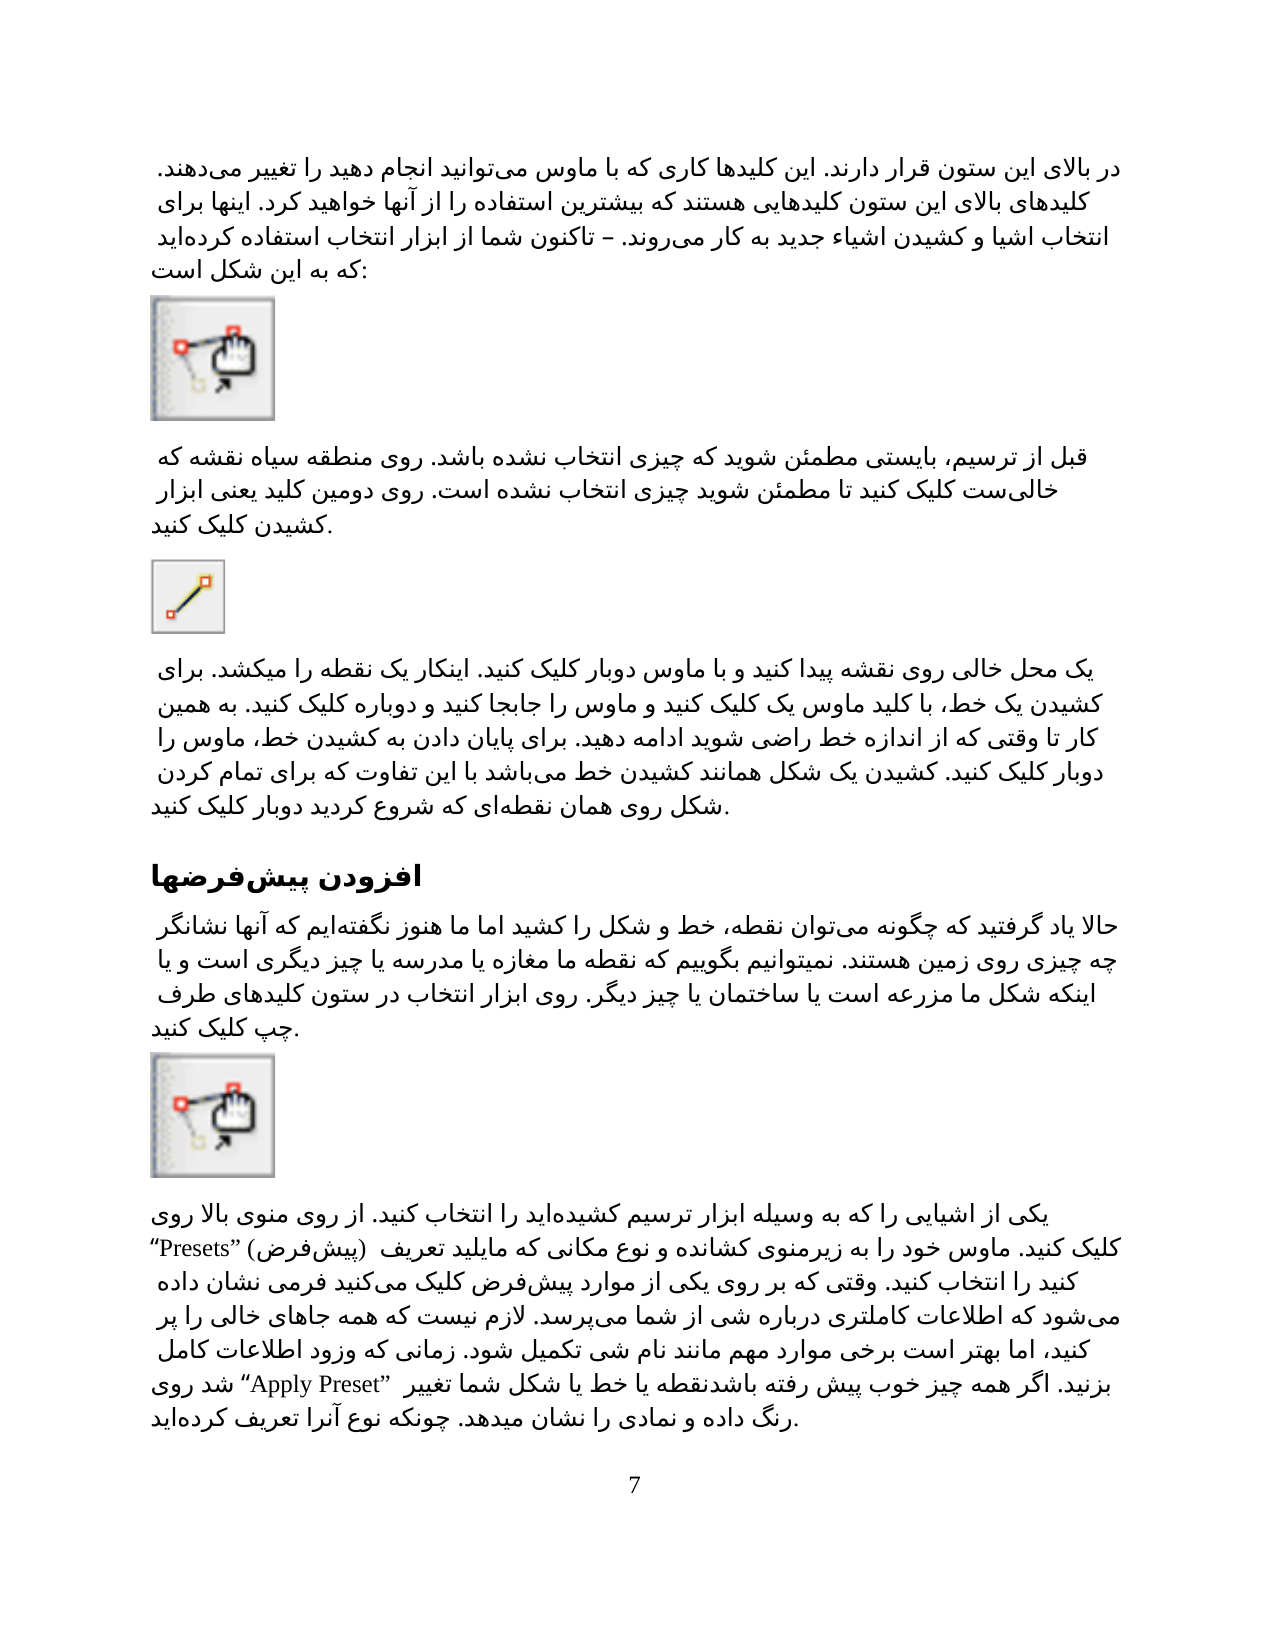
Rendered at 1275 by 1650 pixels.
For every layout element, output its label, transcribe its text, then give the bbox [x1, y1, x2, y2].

text حالا یاد گرفتید که چگونه می‌توان نقطه، خط و شکل را کشید اما ما هنوز نگفته‌ایم که آنها نشانگر چه چیزی روی زمین هستند. نمیتوانیم بگوییم که نقطه ما مغازه یا مدرسه یا چیز دیگری است و یا اینکه شکل ما مزرعه است یا ساختمان یا چیز دیگر. روی ابزار انتخاب در ستون کلیدهای طرف چپ کلیک کنید. [150, 908, 1125, 1044]
text در کناره چپ OSM ستونی از کلیدها وجود دارد. بیشتر این کلیدها پنجره جدیدی را در طرف راست باز می‌کنند که اطلاعات بیشتری درباره نقشه به ما می‌دهند. با این وجود، مهمترین این کلیدها در بالای این ستون قرار دارند. این کلیدها کاری که با ماوس می‌توانید انجام دهید را تغییر می‌دهند. کلیدهای بالای این ستون کلیدهایی هستند که بیشترین استفاده را از آنها خواهید کرد. اینها برای انتخاب اشیا و کشیدن اشیاء جدید به کار می‌روند. – تاکنون شما از ابزار انتخاب استفاده کرده‌اید که به این شکل است: [150, 150, 1125, 286]
text قبل از ترسیم، بایستی مطمئن شوید که چیزی انتخاب نشده باشد. روی منطقه سیاه نقشه که خالی‌ست کلیک کنید تا مطمئن شوید چیزی انتخاب نشده است. روی دومین کلید یعنی ابزار کشیدن کلیک کنید. [150, 438, 1125, 540]
picture [150, 295, 275, 421]
text یک محل خالی روی نقشه پیدا کنید و با ماوس دوبار کلیک کنید. اینکار یک نقطه را میکشد. برای کشیدن یک خط، با کلید ماوس یک کلیک کنید و ماوس را جابجا کنید و دوباره کلیک کنید. به همین کار تا وقتی که از اندازه خط راضی شوید ادامه دهید. برای پایان دادن به کشیدن خط، ماوس را دوبار کلیک کنید. کشیدن یک شکل همانند کشیدن خط می‌باشد با این تفاوت که برای تمام کردن شکل روی همان نقطه‌ای که شروع کردید دوبار کلیک کنید. [150, 651, 1125, 821]
subtitle افزودن پیش‌فرضها [150, 855, 1125, 895]
picture [150, 558, 226, 634]
picture [150, 1052, 275, 1178]
text یکی از اشیایی را که به وسیله ابزار ترسیم کشیده‌اید را انتخاب کنید. از روی منوی بالا روی “Presets” (پیش‌فرض) کلیک کنید. ماوس خود را به زیرمنوی کشانده و نوع مکانی که مایلید تعریف کنید را انتخاب کنید. وقتی که بر روی یکی از موارد پیش‌فرض کلیک می‌کنید فرمی نشان داده می‌شود که اطلاعات کاملتری درباره شی از شما می‌پرسد. لازم نیست که همه جاهای خالی را پر کنید، اما بهتر است برخی موارد مهم مانند نام شی تکمیل شود. زمانی که وزود اطلاعات کامل شد روی “Apply Preset” بزنید. اگر همه چیز خوب پیش رفته باشدنقطه یا خط یا شکل شما تغییر رنگ داده و نمادی را نشان میدهد. چونکه نوع آنرا تعریف کرده‌اید. [150, 1196, 1125, 1434]
